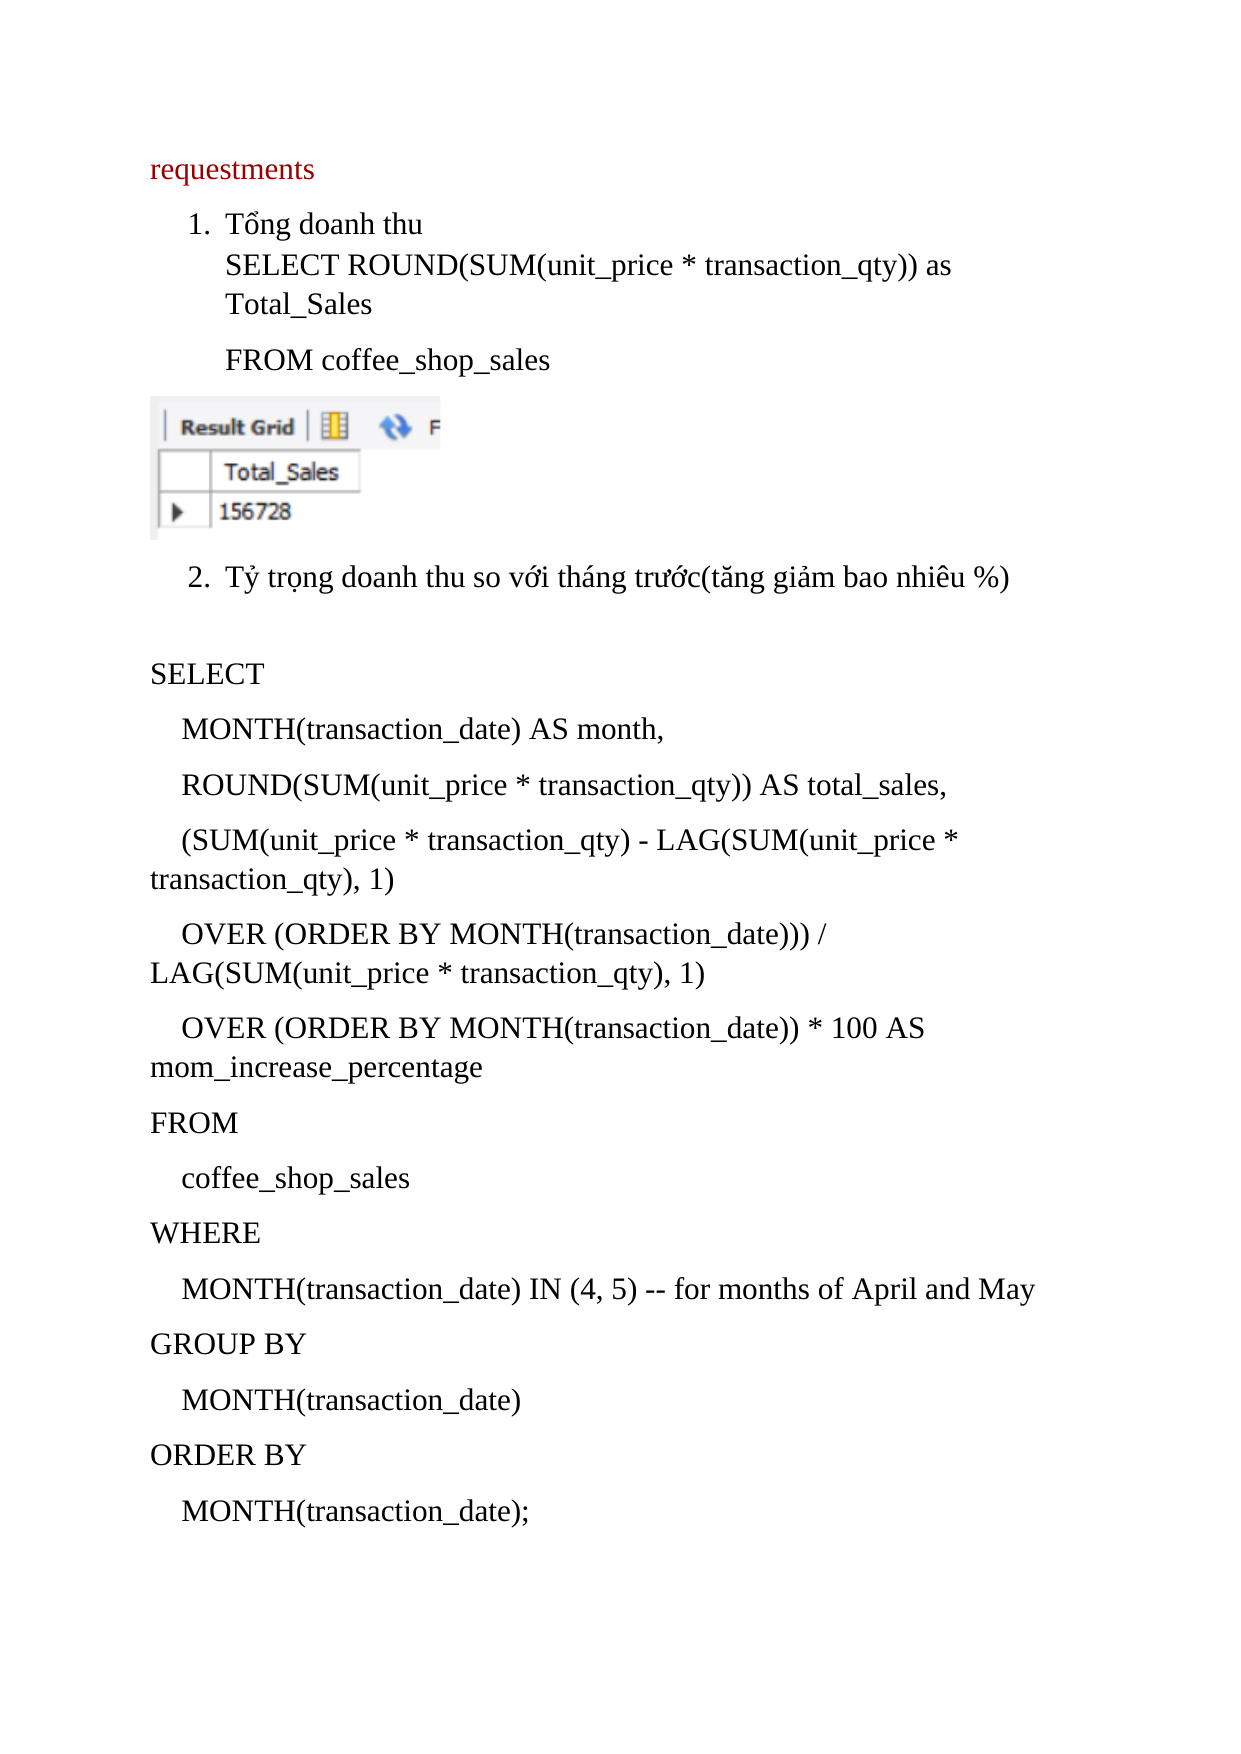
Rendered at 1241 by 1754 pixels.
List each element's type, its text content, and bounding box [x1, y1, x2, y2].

text MONTH(transaction_date) [150, 1381, 1090, 1417]
title requestments [150, 150, 1090, 186]
text SELECT [150, 655, 1090, 691]
text MONTH(transaction_date); [150, 1492, 1090, 1528]
list Tỷ trọng doanh thu so với tháng trước(tăng giảm bao nhiêu %) [187, 558, 1090, 594]
text MONTH(transaction_date) AS month, [150, 711, 1090, 747]
text ROUND(SUM(unit_price * transaction_qty)) AS total_sales, [150, 766, 1090, 802]
list Tổng doanh thu [187, 205, 1090, 241]
text WHERE [150, 1215, 1090, 1251]
text FROM coffee_shop_sales [225, 341, 1090, 377]
text (SUM(unit_price * transaction_qty) - LAG(SUM(unit_price * transaction_qty), 1) [150, 821, 1090, 896]
text SELECT ROUND(SUM(unit_price * transaction_qty)) as Total_Sales [225, 247, 1090, 321]
text OVER (ORDER BY MONTH(transaction_date)) * 100 AS mom_increase_percentage [150, 1010, 1090, 1084]
picture [150, 396, 441, 540]
text MONTH(transaction_date) IN (4, 5) -- for months of April and May [150, 1270, 1090, 1306]
text ORDER BY [150, 1436, 1090, 1472]
text GROUP BY [150, 1326, 1090, 1362]
text coffee_shop_sales [150, 1159, 1090, 1195]
text OVER (ORDER BY MONTH(transaction_date))) / LAG(SUM(unit_price * transaction_qty), 1) [150, 916, 1090, 990]
text FROM [150, 1104, 1090, 1140]
